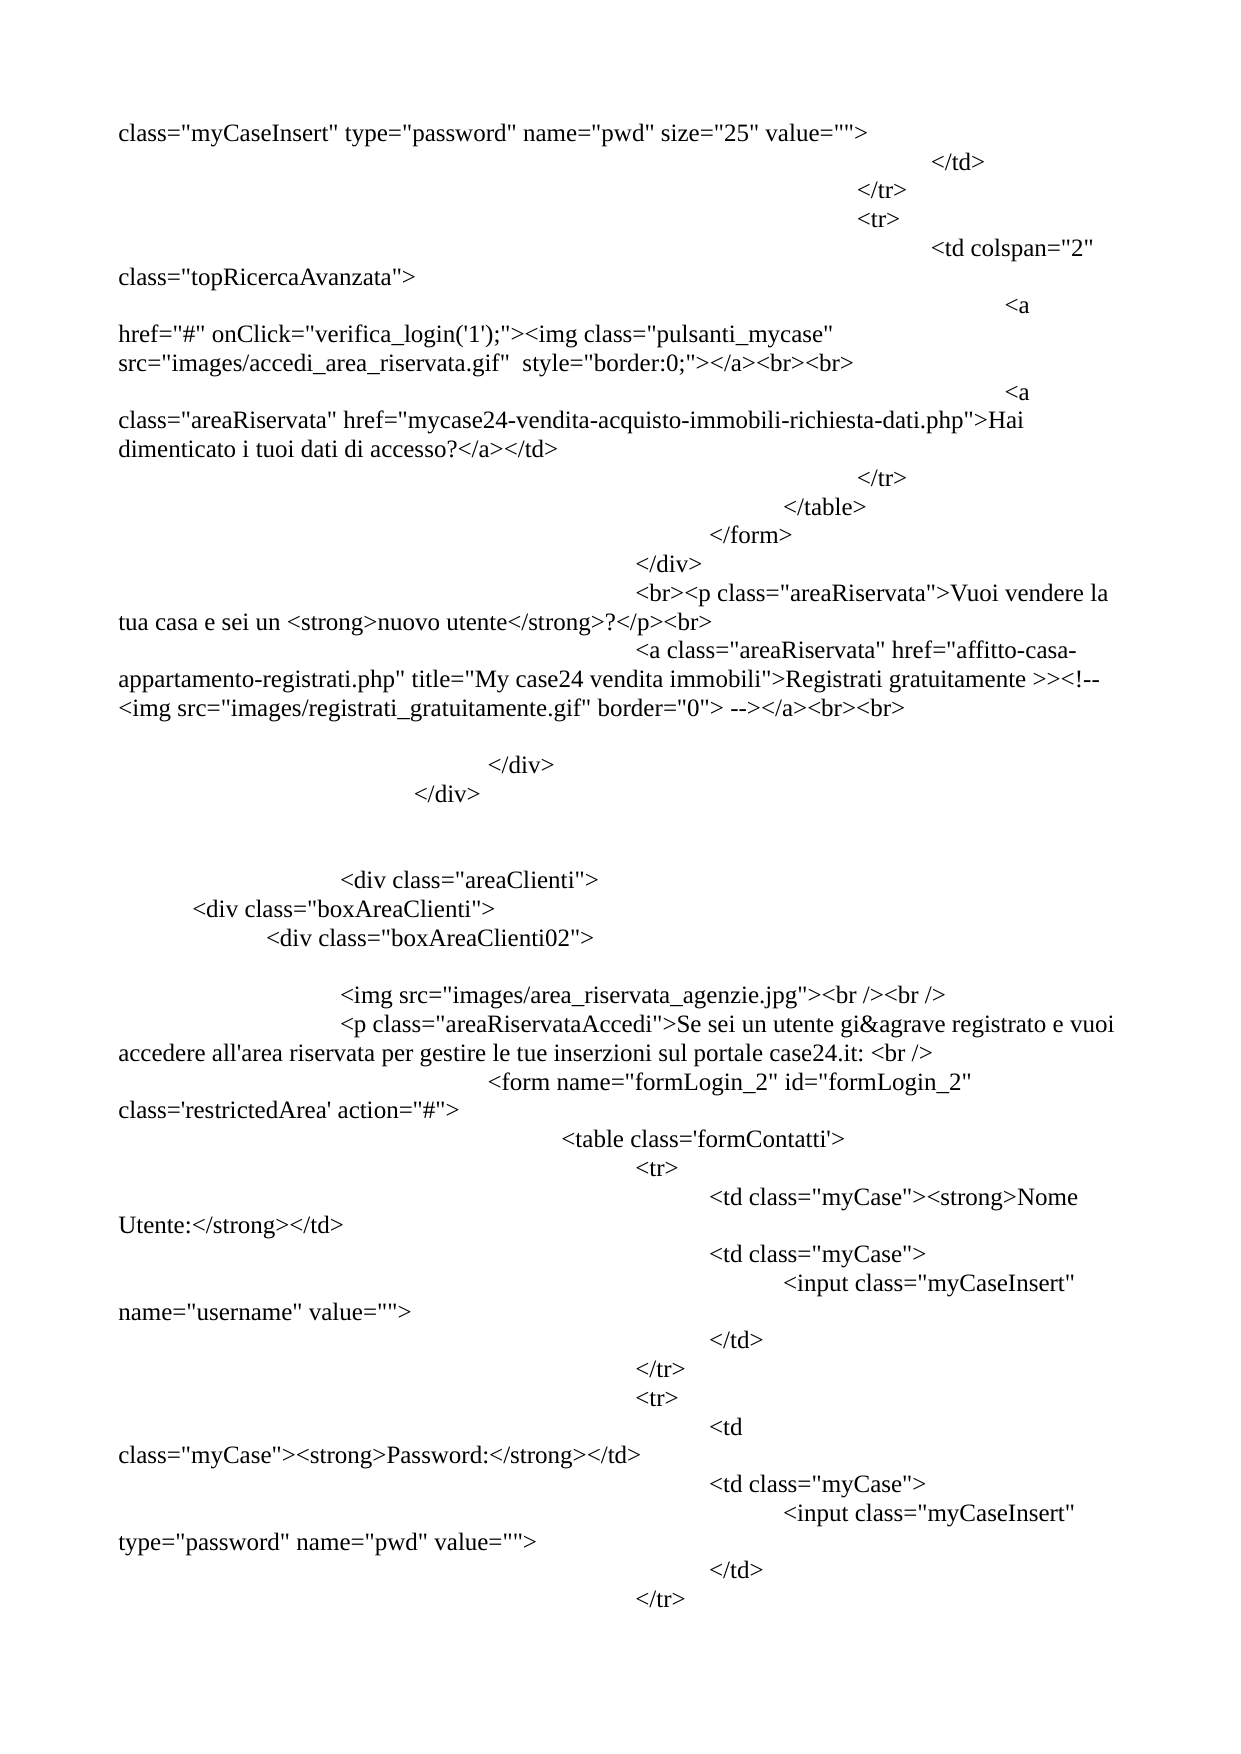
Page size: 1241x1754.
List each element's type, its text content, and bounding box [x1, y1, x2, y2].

text class="myCaseInsert" type="password" name="pwd" size="25" value=""> </td> </tr> <tr> <td colspan="2" class="topRicercaAvanzata"> <a href="#" onClick="verifica_login('1');"><img class="pulsanti_mycase" src="images/accedi_area_riservata.gif" style="border:0;"></a><br><br> <a class="areaRiservata" href="mycase24-vendita-acquisto-immobili-richiesta-dati.php">Hai dimenticato i tuoi dati di accesso?</a></td> </tr> </table> </form> </div> <br><p class="areaRiservata">Vuoi vendere la tua casa e sei un <strong>nuovo utente</strong>?</p><br> <a class="areaRiservata" href="affitto-casa-appartamento-registrati.php" title="My case24 vendita immobili">Registrati gratuitamente >><!-- <img src="images/registrati_gratuitamente.gif" border="0"> --></a><br><br> </div> </div> <div class="areaClienti"> <div class="boxAreaClienti"> <div class="boxAreaClienti02"> <img src="images/area_riservata_agenzie.jpg"><br /><br /> <p class="areaRiservataAccedi">Se sei un utente gi&agrave registrato e vuoi accedere all'area riservata per gestire le tue inserzioni sul portale case24.it: <br /> <form name="formLogin_2" id="formLogin_2" class='restrictedArea' action="#"> <table class='formContatti'> <tr> <td class="myCase"><strong>Nome Utente:</strong></td> <td class="myCase"> <input class="myCaseInsert" name="username" value=""> </td> </tr> <tr> <td class="myCase"><strong>Password:</strong></td> <td class="myCase"> <input class="myCaseInsert" type="password" name="pwd" value=""> </td> </tr> [118, 118, 1122, 1613]
